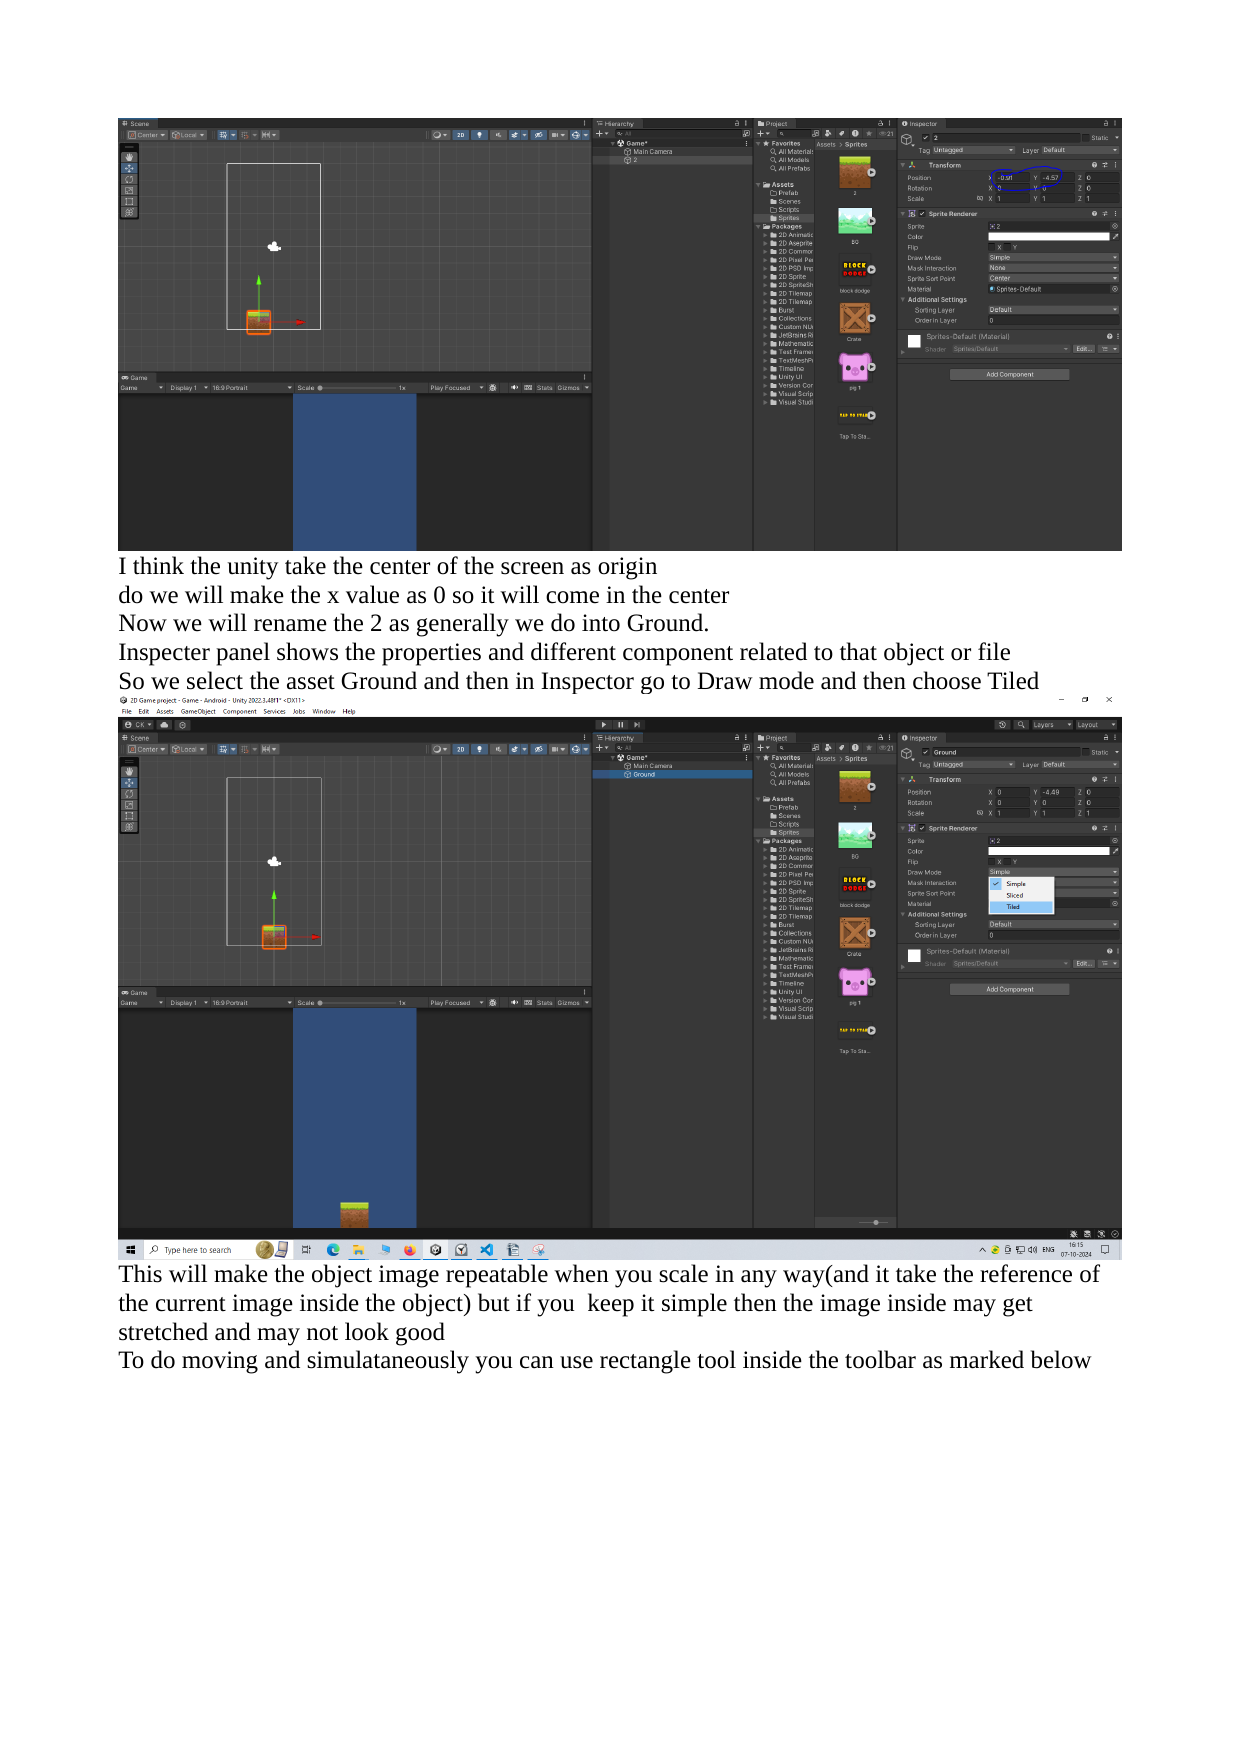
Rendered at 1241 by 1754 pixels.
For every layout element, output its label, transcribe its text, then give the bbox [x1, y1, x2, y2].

text So we select the asset Ground and then in Inspector go to Draw mode and then choose Tiled [118, 666, 1122, 694]
picture [118, 118, 1122, 551]
picture [118, 694, 1122, 1260]
text do we will make the x value as 0 so it will come in the center [118, 580, 1122, 608]
text This will make the object image repeatable when you scale in any way(and it take the reference of the current image inside the object) but if you keep it simple then the image inside may get stretched and may not look good To do moving and simulataneously you can use rectangle tool inside the toolbar as marked below [118, 1260, 1122, 1374]
text I think the unity take the center of the screen as origin [118, 551, 1122, 580]
text Inspecter panel shows the properties and different component related to that object or file [118, 637, 1122, 666]
text Now we will rename the 2 as generally we do into Ground. [118, 608, 1122, 637]
